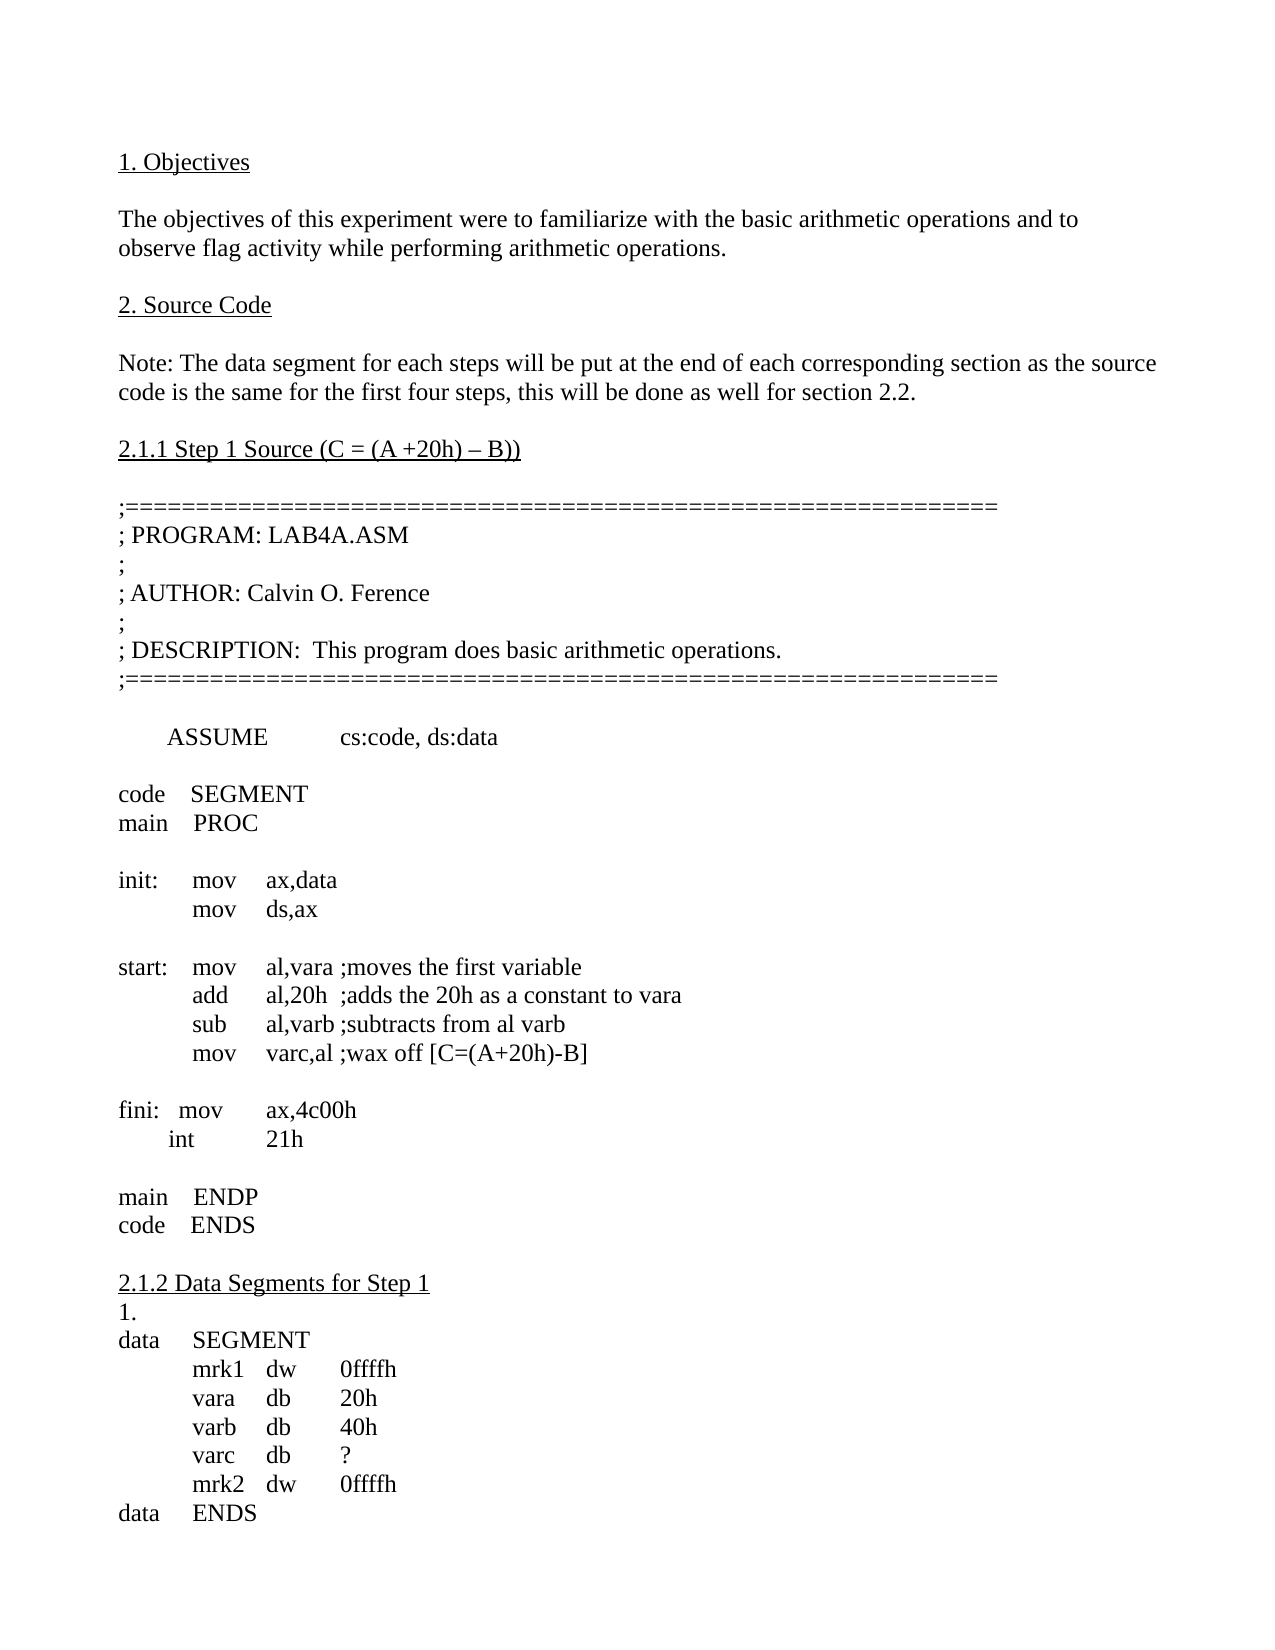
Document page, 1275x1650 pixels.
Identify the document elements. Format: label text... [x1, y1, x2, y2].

text ;============================================================== [118, 664, 1157, 693]
text start: mov al,vara ;moves the first variable [118, 952, 1157, 981]
text ; PROGRAM: LAB4A.ASM [118, 521, 1157, 549]
text mov ds,ax [118, 894, 1157, 923]
text ; AUTHOR: Calvin O. Ference [118, 578, 1157, 607]
text sub al,varb ;subtracts from al varb [118, 1009, 1157, 1038]
text 2. Source Code [118, 291, 1157, 319]
text main ENDP [118, 1182, 1157, 1211]
text ASSUME cs:code, ds:data [118, 722, 1157, 751]
text ; DESCRIPTION: This program does basic arithmetic operations. [118, 636, 1157, 664]
text 1. [118, 1297, 1157, 1326]
text add al,20h ;adds the 20h as a constant to vara [118, 981, 1157, 1009]
text varb db 40h [118, 1412, 1157, 1441]
text main PROC [118, 808, 1157, 837]
text init: mov ax,data [118, 866, 1157, 894]
text varc db ? [118, 1441, 1157, 1469]
text 2.1.1 Step 1 Source (C = (A +20h) – B)) [118, 434, 1157, 463]
text ; [118, 607, 1157, 636]
text code ENDS [118, 1211, 1157, 1239]
text data ENDS [118, 1498, 1157, 1527]
text fini: mov ax,4c00h [118, 1096, 1157, 1124]
text mrk2 dw 0ffffh [118, 1469, 1157, 1498]
text mov varc,al ;wax off [C=(A+20h)-B] [118, 1038, 1157, 1067]
text ;============================================================== [118, 492, 1157, 521]
text ; [118, 549, 1157, 578]
text mrk1 dw 0ffffh [118, 1354, 1157, 1383]
text Note: The data segment for each steps will be put at the end of each corresponding section as the source code is the same for the first four steps, this will be done as well for section 2.2. [118, 348, 1157, 406]
text data SEGMENT [118, 1326, 1157, 1354]
text The objectives of this experiment were to familiarize with the basic arithmetic operations and to observe flag activity while performing arithmetic operations. [118, 204, 1157, 262]
text int 21h [118, 1124, 1157, 1153]
text 2.1.2 Data Segments for Step 1 [118, 1268, 1157, 1297]
text vara db 20h [118, 1383, 1157, 1412]
text 1. Objectives [118, 147, 1157, 176]
text code SEGMENT [118, 779, 1157, 808]
